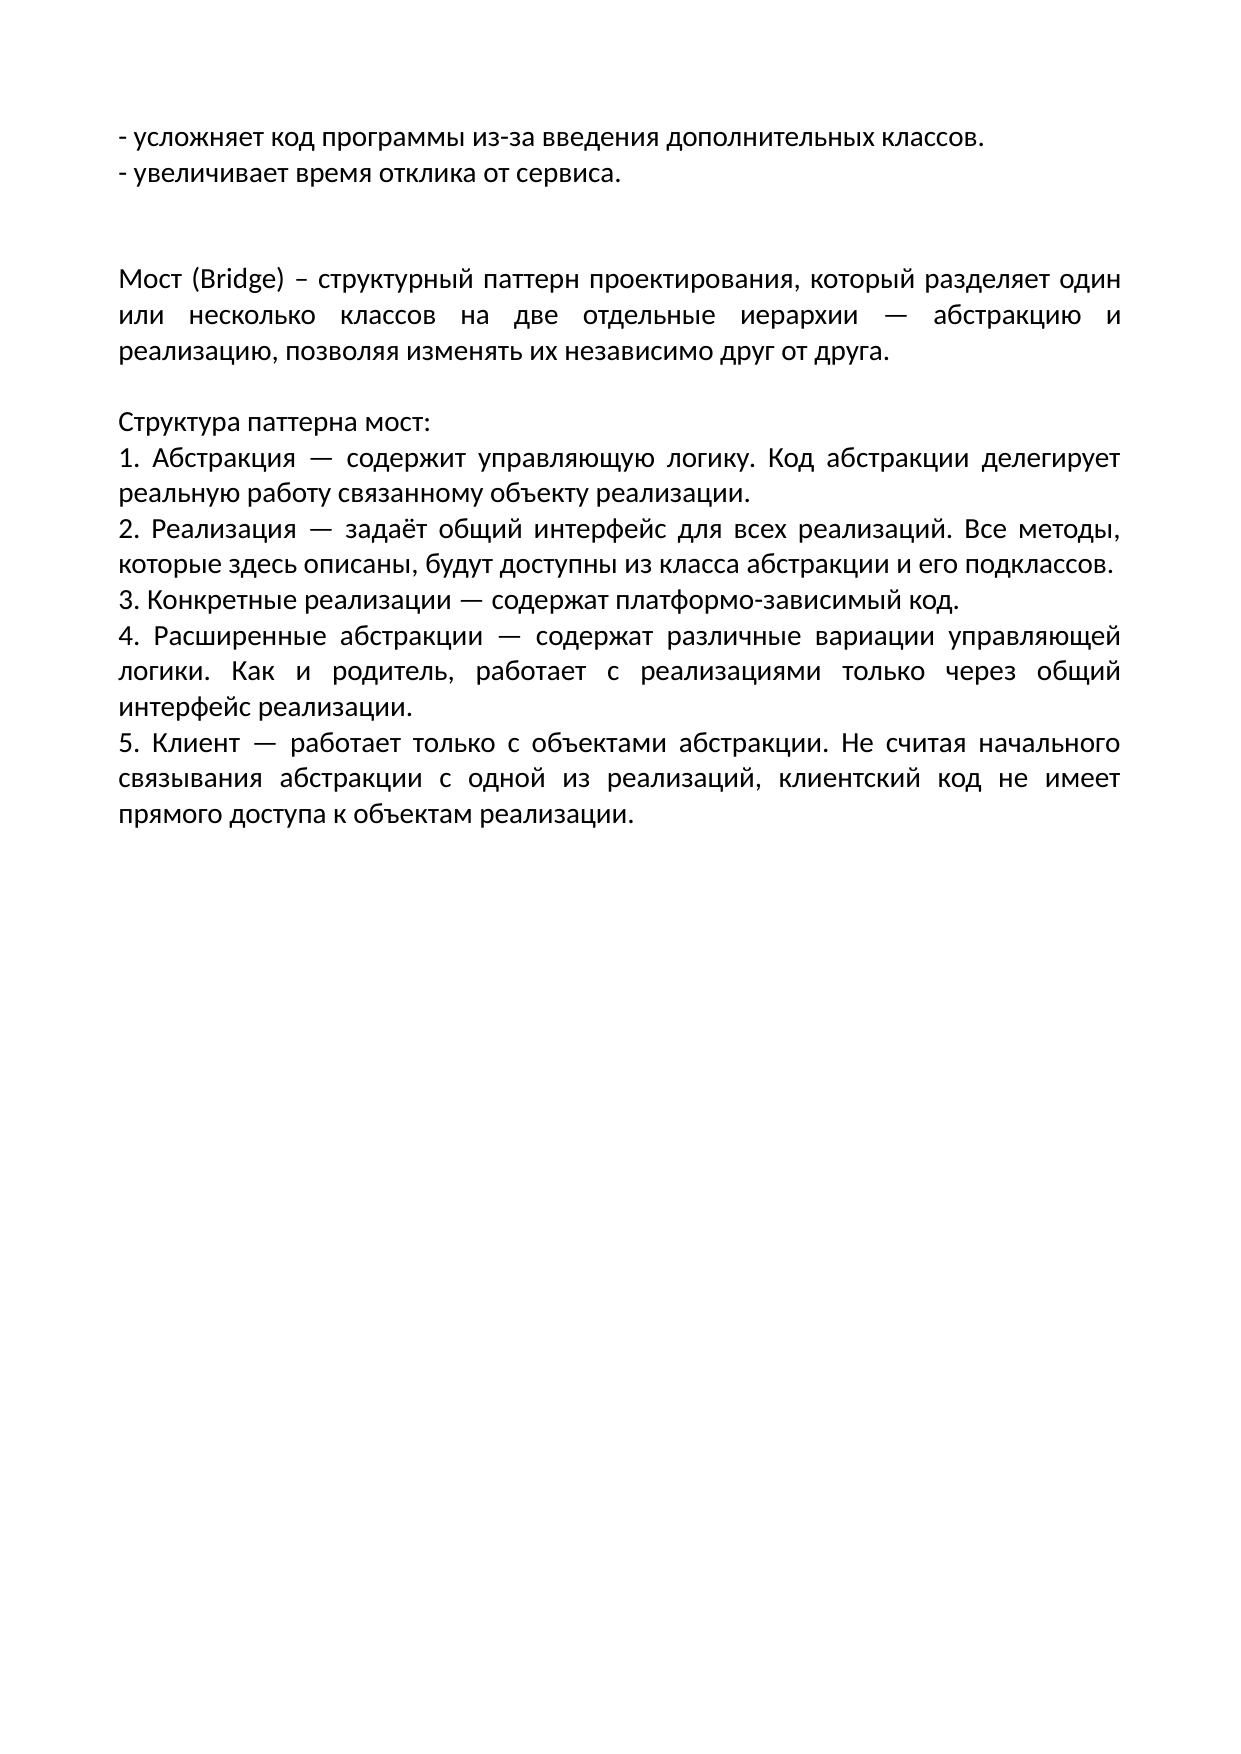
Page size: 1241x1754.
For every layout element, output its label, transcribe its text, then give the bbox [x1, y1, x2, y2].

text 5. Клиент — работает только с объектами абстракции. Не считая начального связывания абстракции с одной из реализаций, клиентский код не имеет прямого доступа к объектам реализации. [118, 724, 1122, 831]
text 1. Абстракция — содержит управляющую логику. Код абстракции делегирует реальную работу связанному объекту реализации. [118, 439, 1122, 510]
text 2. Реализация — задаёт общий интерфейс для всех реализаций. Все методы, которые здесь описаны, будут доступны из класса абстракции и его подклассов. [118, 510, 1122, 581]
text 3. Конкретные реализации — содержат платформо-зависимый код. [118, 581, 1122, 617]
text Мост (Bridge) – структурный паттерн проектирования, который разделяет один или несколько классов на две отдельные иерархии — абстракцию и реализацию, позволяя изменять их независимо друг от друга. [118, 261, 1122, 367]
text - усложняет код программы из-за введения дополнительных классов. [118, 118, 1122, 154]
text Структура паттерна мост: [118, 403, 1122, 439]
text 4. Расширенные абстракции — содержат различные вариации управляющей логики. Как и родитель, работает с реализациями только через общий интерфейс реализации. [118, 617, 1122, 724]
text - увеличивает время отклика от сервиса. [118, 154, 1122, 189]
